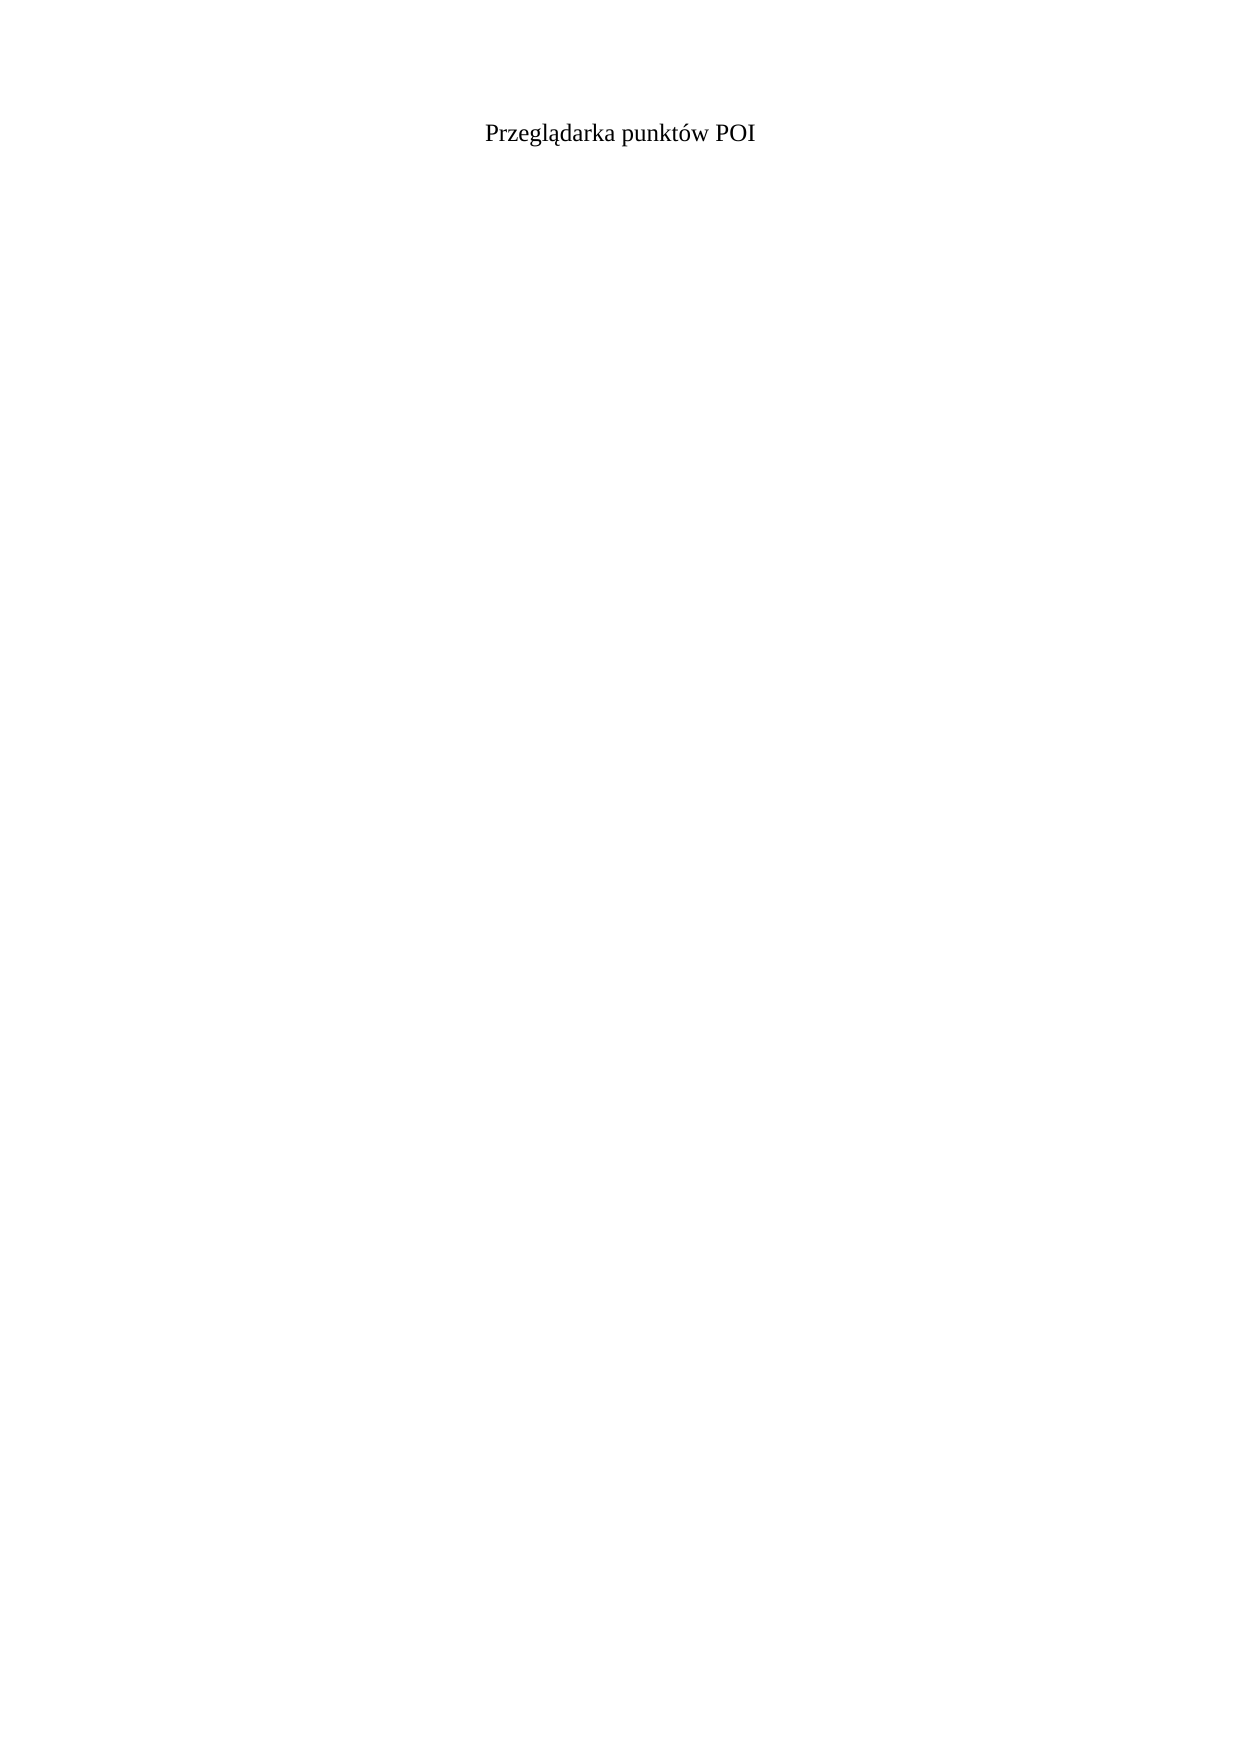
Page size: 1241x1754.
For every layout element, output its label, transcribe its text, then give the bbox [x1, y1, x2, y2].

text Przeglądarka punktów POI [118, 118, 1122, 147]
